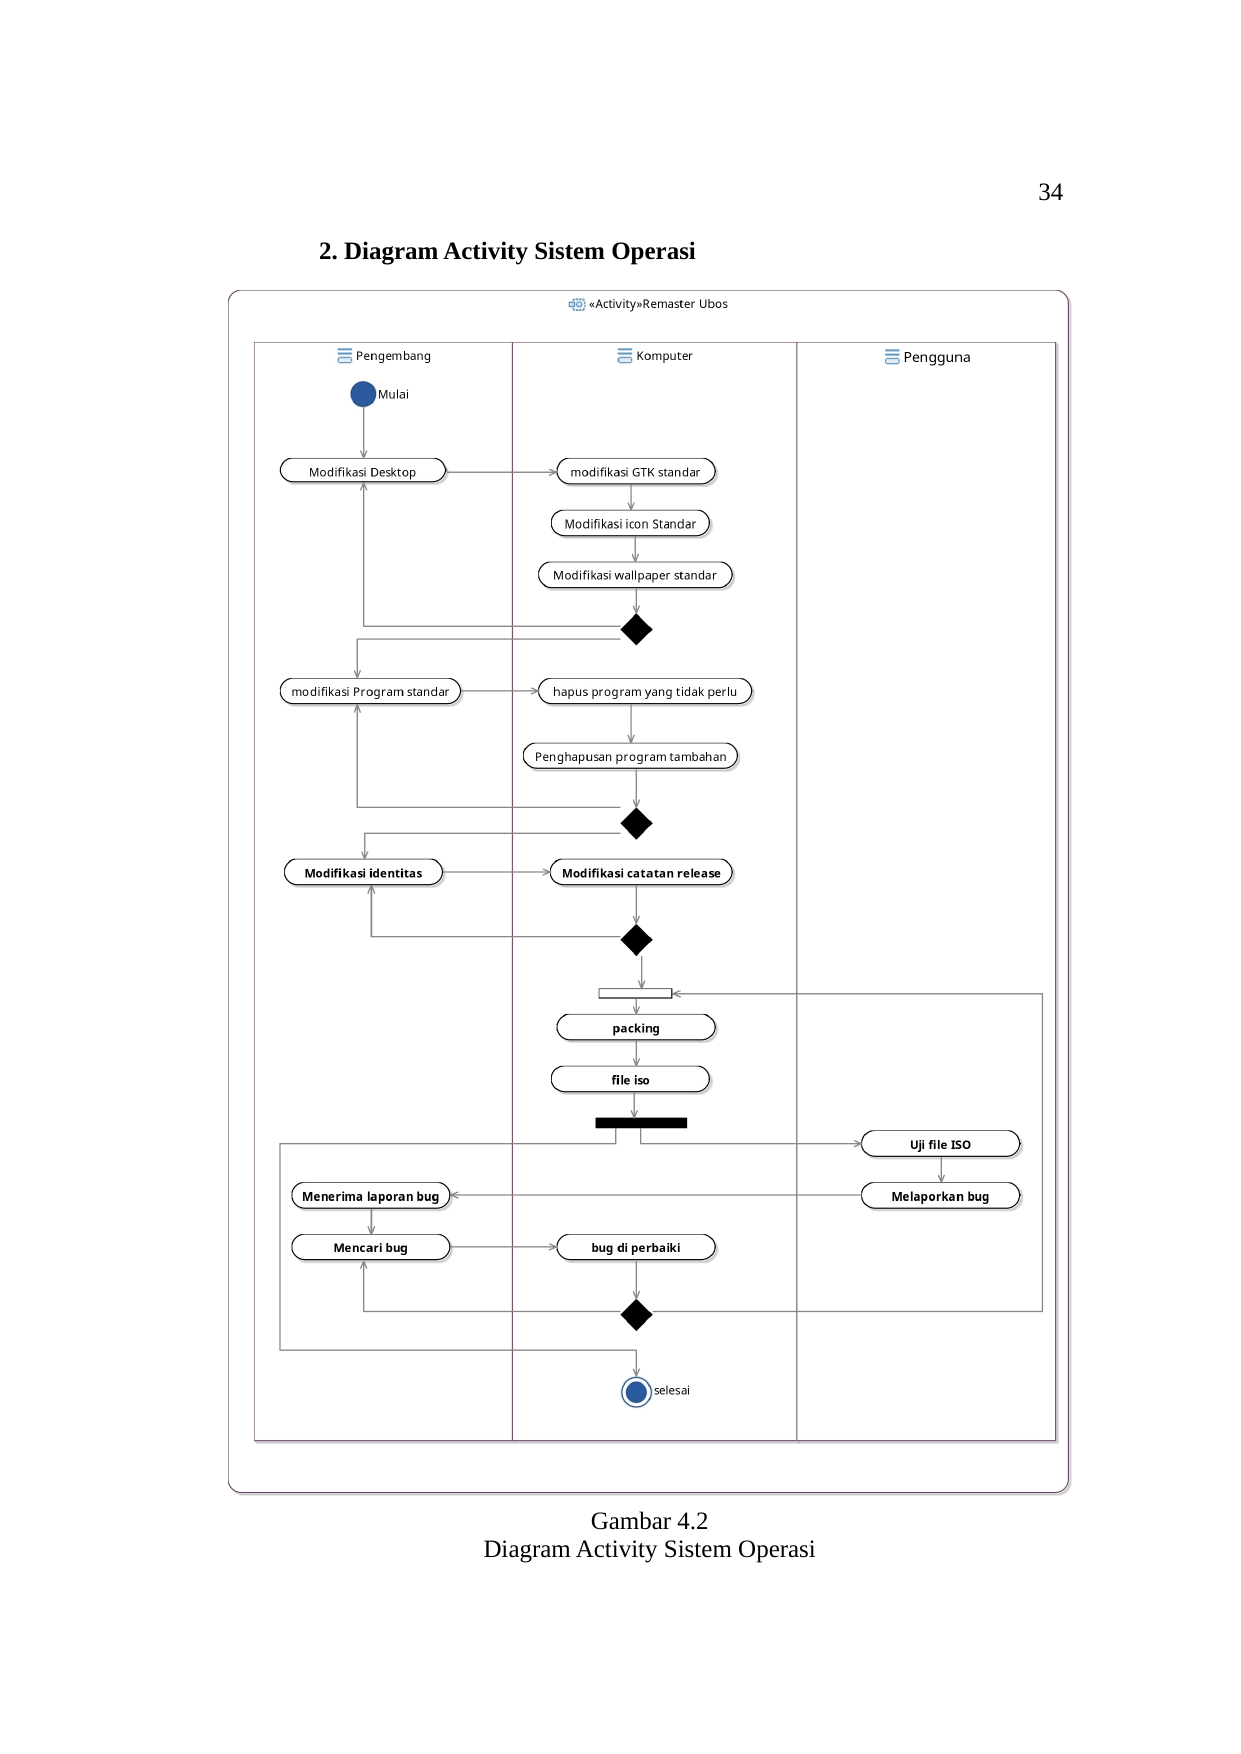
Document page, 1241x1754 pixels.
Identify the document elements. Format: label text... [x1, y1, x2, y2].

text 2. Diagram Activity Sistem Operasi [319, 236, 1063, 265]
text Gambar 4.2 [236, 1506, 1063, 1534]
text Diagram Activity Sistem Operasi [236, 1534, 1063, 1563]
picture [217, 279, 1082, 1506]
